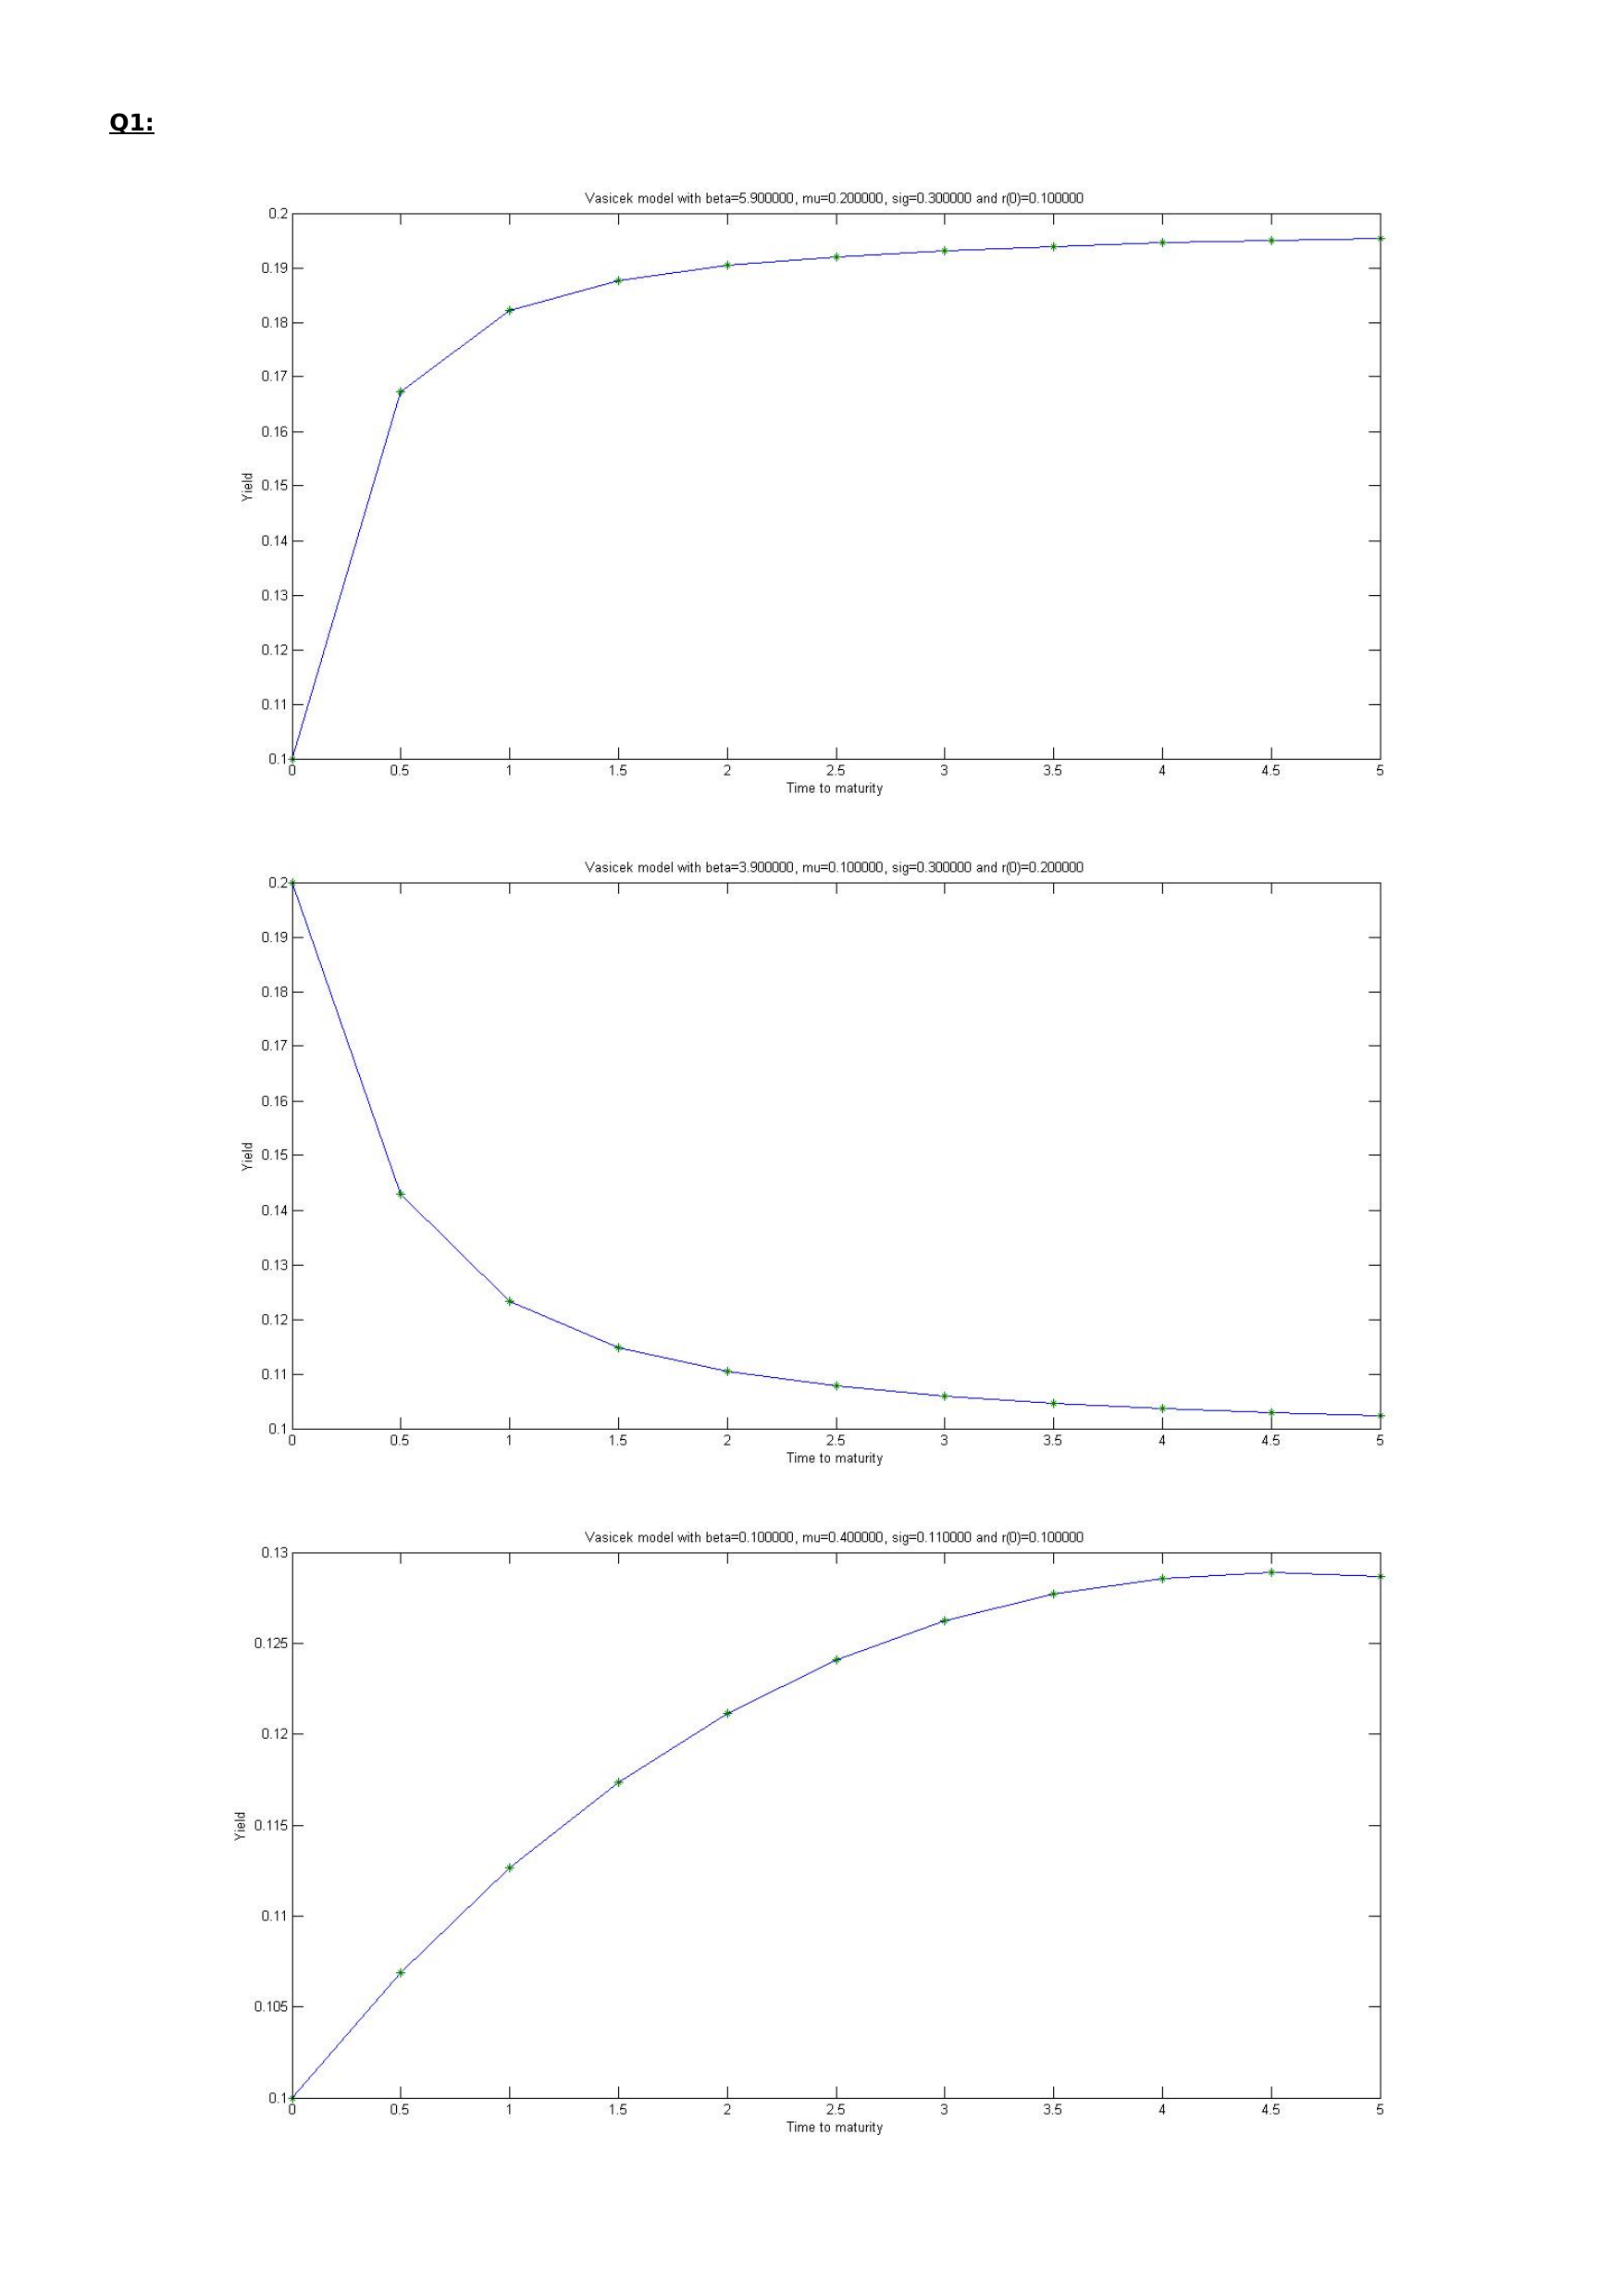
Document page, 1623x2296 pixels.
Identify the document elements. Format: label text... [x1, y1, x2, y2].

picture [109, 163, 1514, 2172]
text Q1: [109, 109, 1514, 136]
